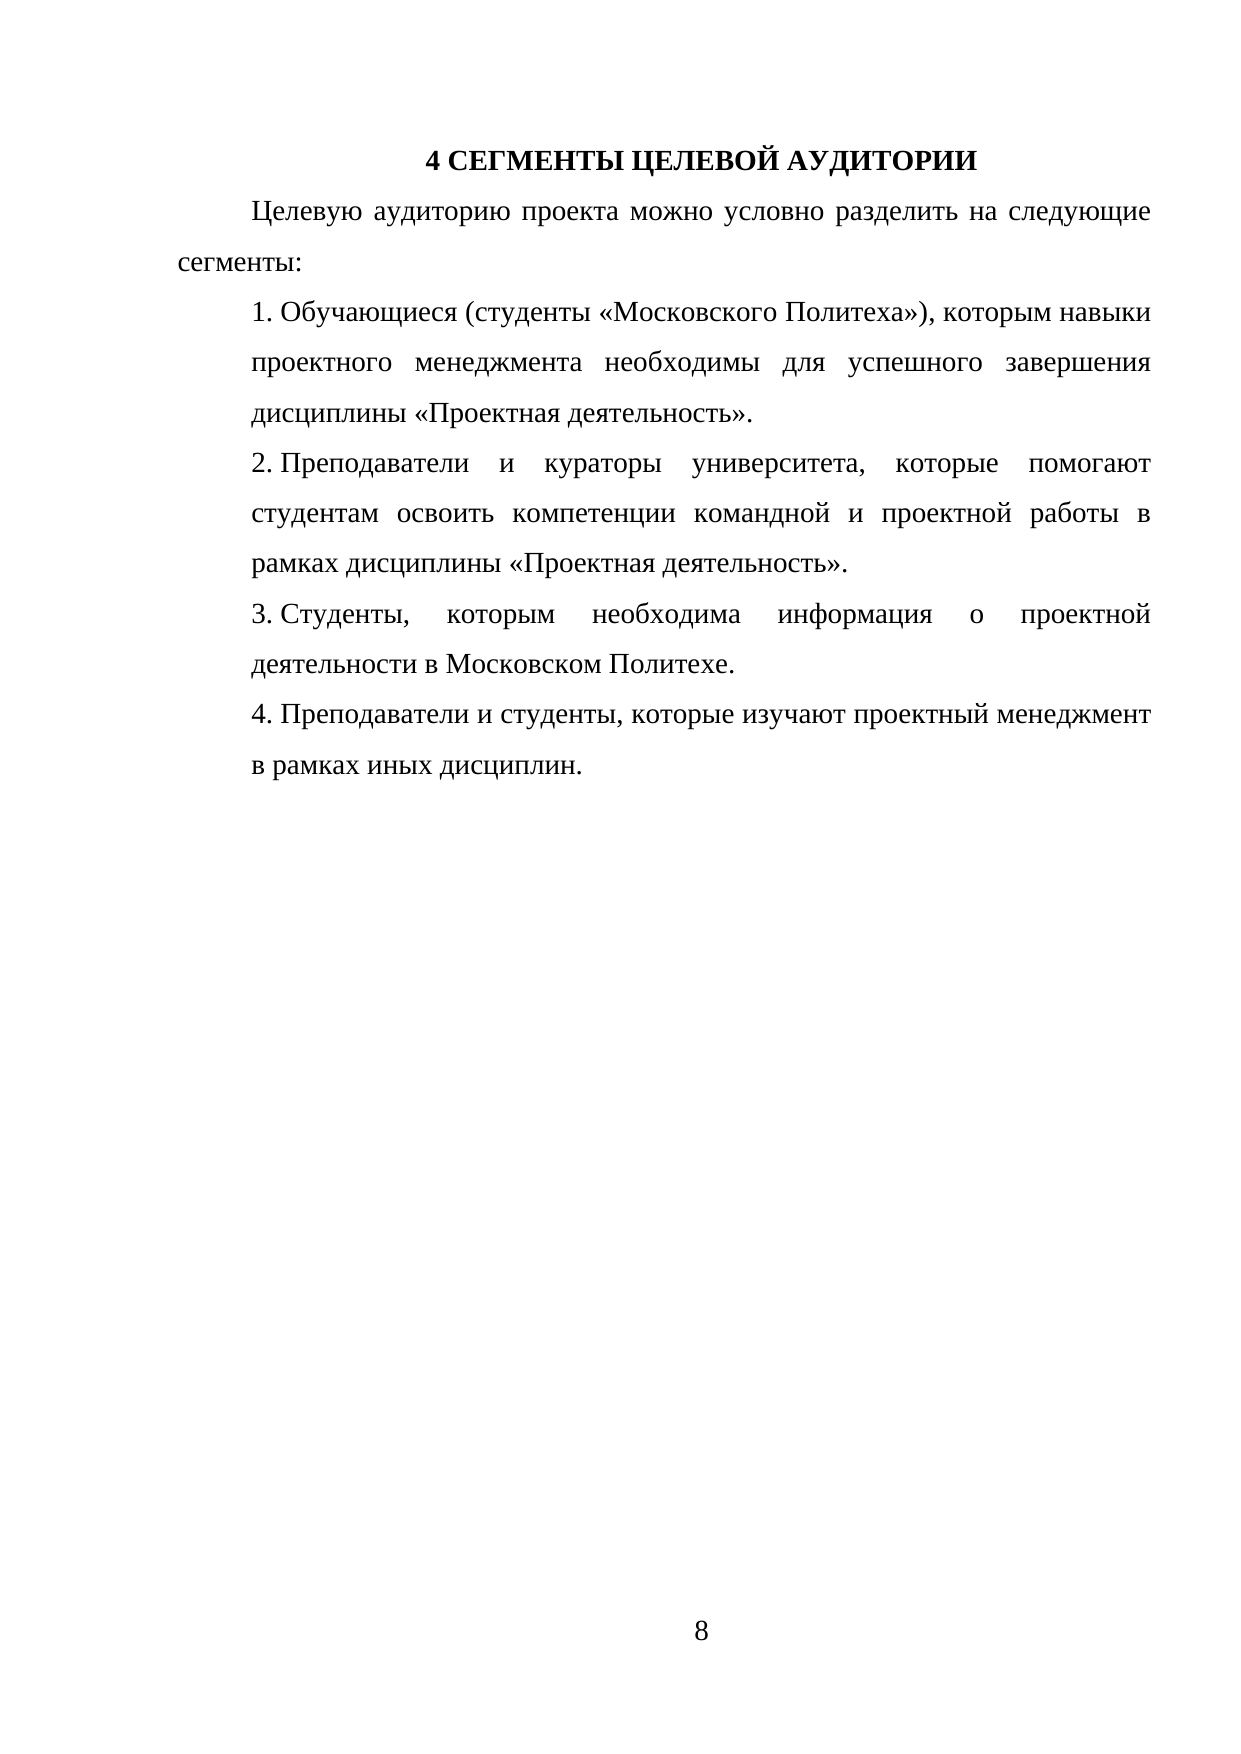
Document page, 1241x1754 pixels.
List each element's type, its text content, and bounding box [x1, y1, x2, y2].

subtitle 4 Сегменты целевой аудитории [177, 143, 1152, 177]
list Обучающиеся (студенты «Московского Политеха»), которым навыки проектного менеджмента необходимы для успешного завершения дисциплины «Проектная деятельность». [251, 294, 1152, 428]
list Студенты, которым необходима информация о проектной деятельности в Московском Политехе. [251, 596, 1152, 680]
list Преподаватели и кураторы университета, которые помогают студентам освоить компетенции командной и проектной работы в рамках дисциплины «Проектная деятельность». [251, 445, 1152, 579]
list Преподаватели и студенты, которые изучают проектный менеджмент в рамках иных дисциплин. [251, 697, 1152, 780]
text Целевую аудиторию проекта можно условно разделить на следующие сегменты: [177, 193, 1152, 277]
